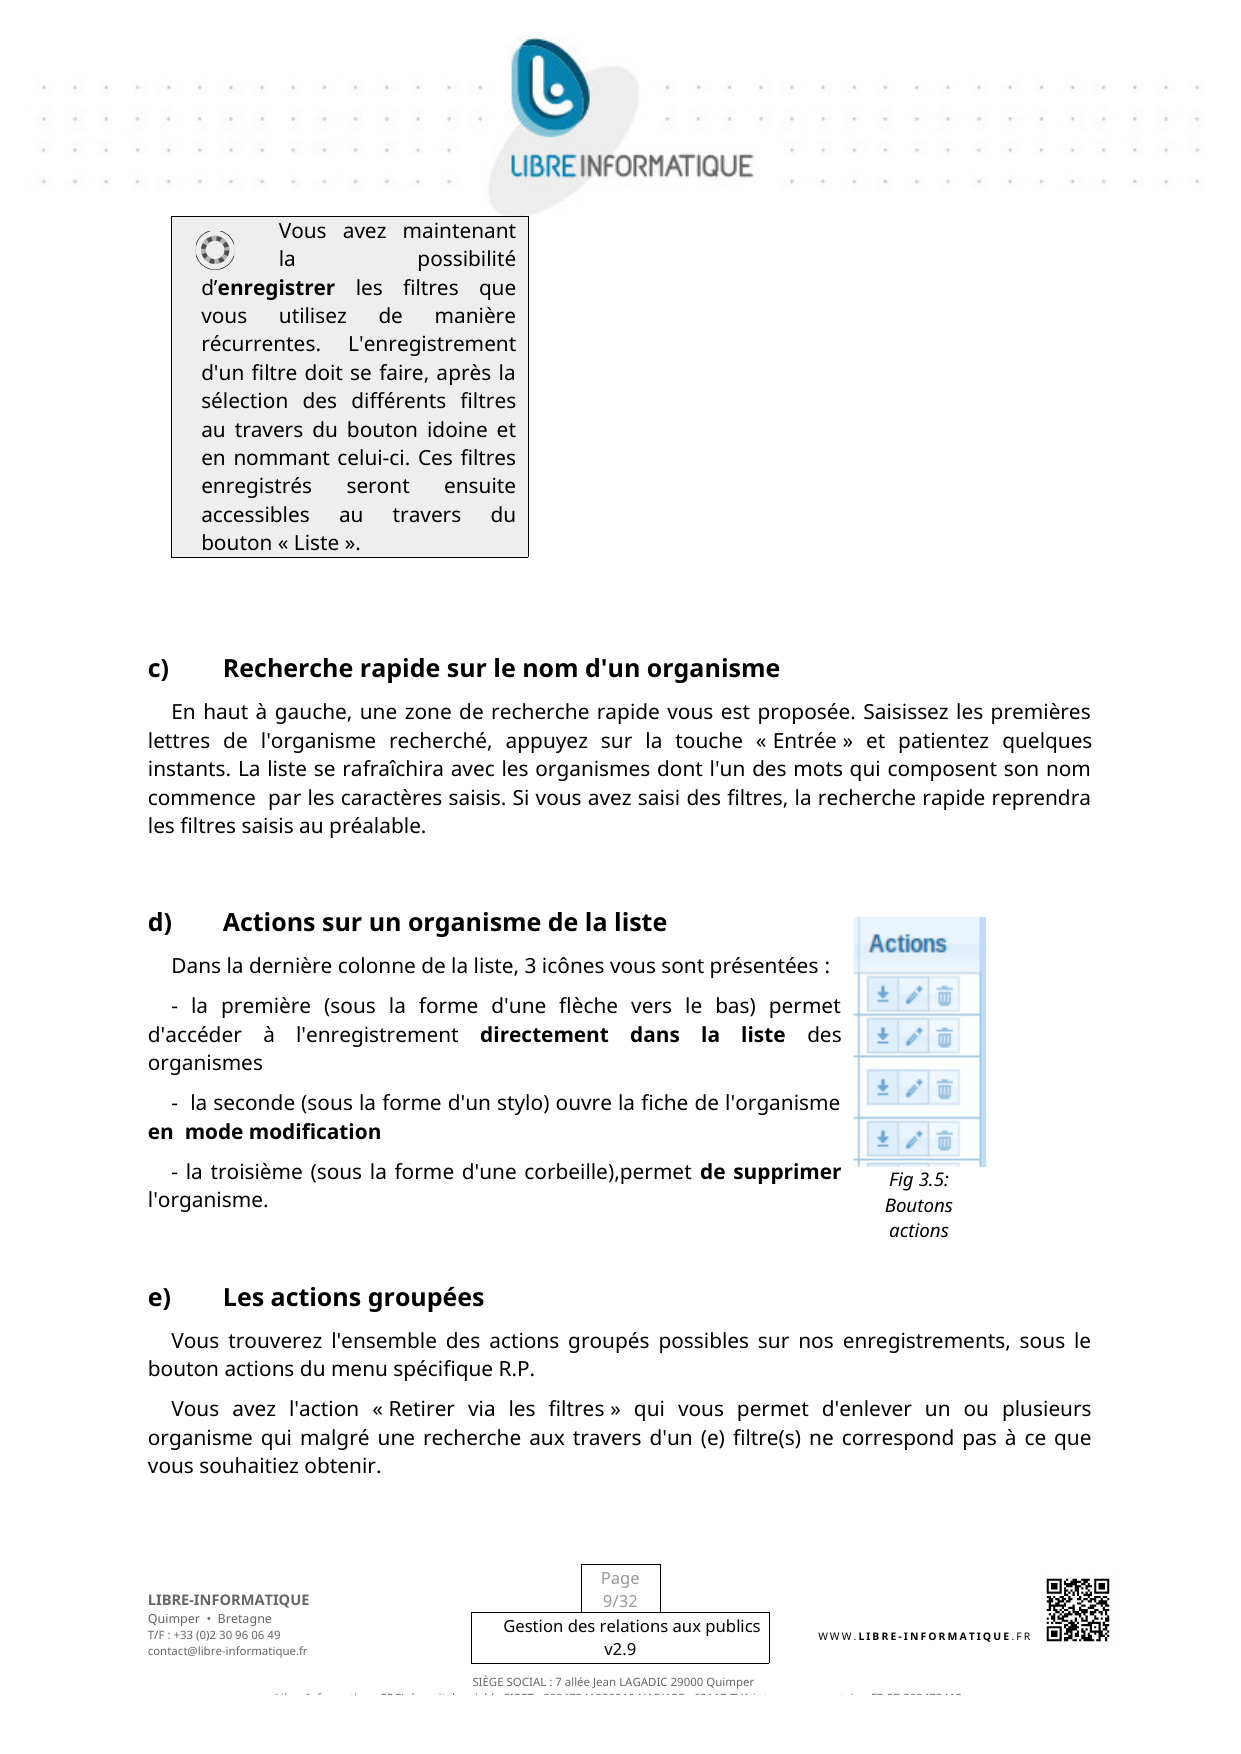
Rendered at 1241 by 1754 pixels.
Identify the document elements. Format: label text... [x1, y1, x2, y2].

text [987, 951, 1093, 980]
subtitle Les actions groupées [148, 1279, 1093, 1313]
subtitle Actions sur un organisme de la liste [148, 905, 1093, 939]
text - la troisième (sous la forme d'une corbeille),permet de supprimer l'organisme. [148, 1157, 853, 1214]
text Vous trouverez l'ensemble des actions groupés possibles sur nos enregistrements, sous le bouton actions du menu spécifique R.P. [148, 1326, 1093, 1383]
text [987, 1088, 1093, 1145]
text [986, 1157, 1093, 1214]
picture [853, 917, 987, 1167]
picture [27, 35, 1213, 220]
text Fig 3.5: Boutons actions [853, 1167, 986, 1243]
text Vous avez maintenant la possibilité d’enregistrer les filtres que vous utilisez de manière récurrentes. L'enregistrement d'un filtre doit se faire, après la sélection des différents filtres au travers du bouton idoine et en nommant celui-ci. Ces filtres enregistrés seront ensuite accessibles au travers du bouton « Liste ». [201, 217, 516, 557]
text - la seconde (sous la forme d'un stylo) ouvre la fiche de l'organisme en mode modification [148, 1088, 853, 1145]
subtitle Recherche rapide sur le nom d'un organisme [148, 651, 1093, 685]
text Dans la dernière colonne de la liste, 3 icônes vous sont présentées : [148, 951, 853, 980]
picture [1036, 1568, 1120, 1652]
picture [195, 231, 235, 270]
text En haut à gauche, une zone de recherche rapide vous est proposée. Saisissez les premières lettres de l'organisme recherché, appuyez sur la touche « Entrée » et patientez quelques instants. La liste se rafraîchira avec les organismes dont l'un des mots qui composent son nom commence par les caractères saisis. Si vous avez saisi des filtres, la recherche rapide reprendra les filtres saisis au préalable. [148, 697, 1093, 839]
text [987, 991, 1093, 1077]
text Vous avez l'action « Retirer via les filtres » qui vous permet d'enlever un ou plusieurs organisme qui malgré une recherche aux travers d'un (e) filtre(s) ne correspond pas à ce que vous souhaitiez obtenir. [148, 1394, 1093, 1480]
text - la première (sous la forme d'une flèche vers le bas) permet d'accéder à l'enregistrement directement dans la liste des organismes [148, 991, 853, 1077]
